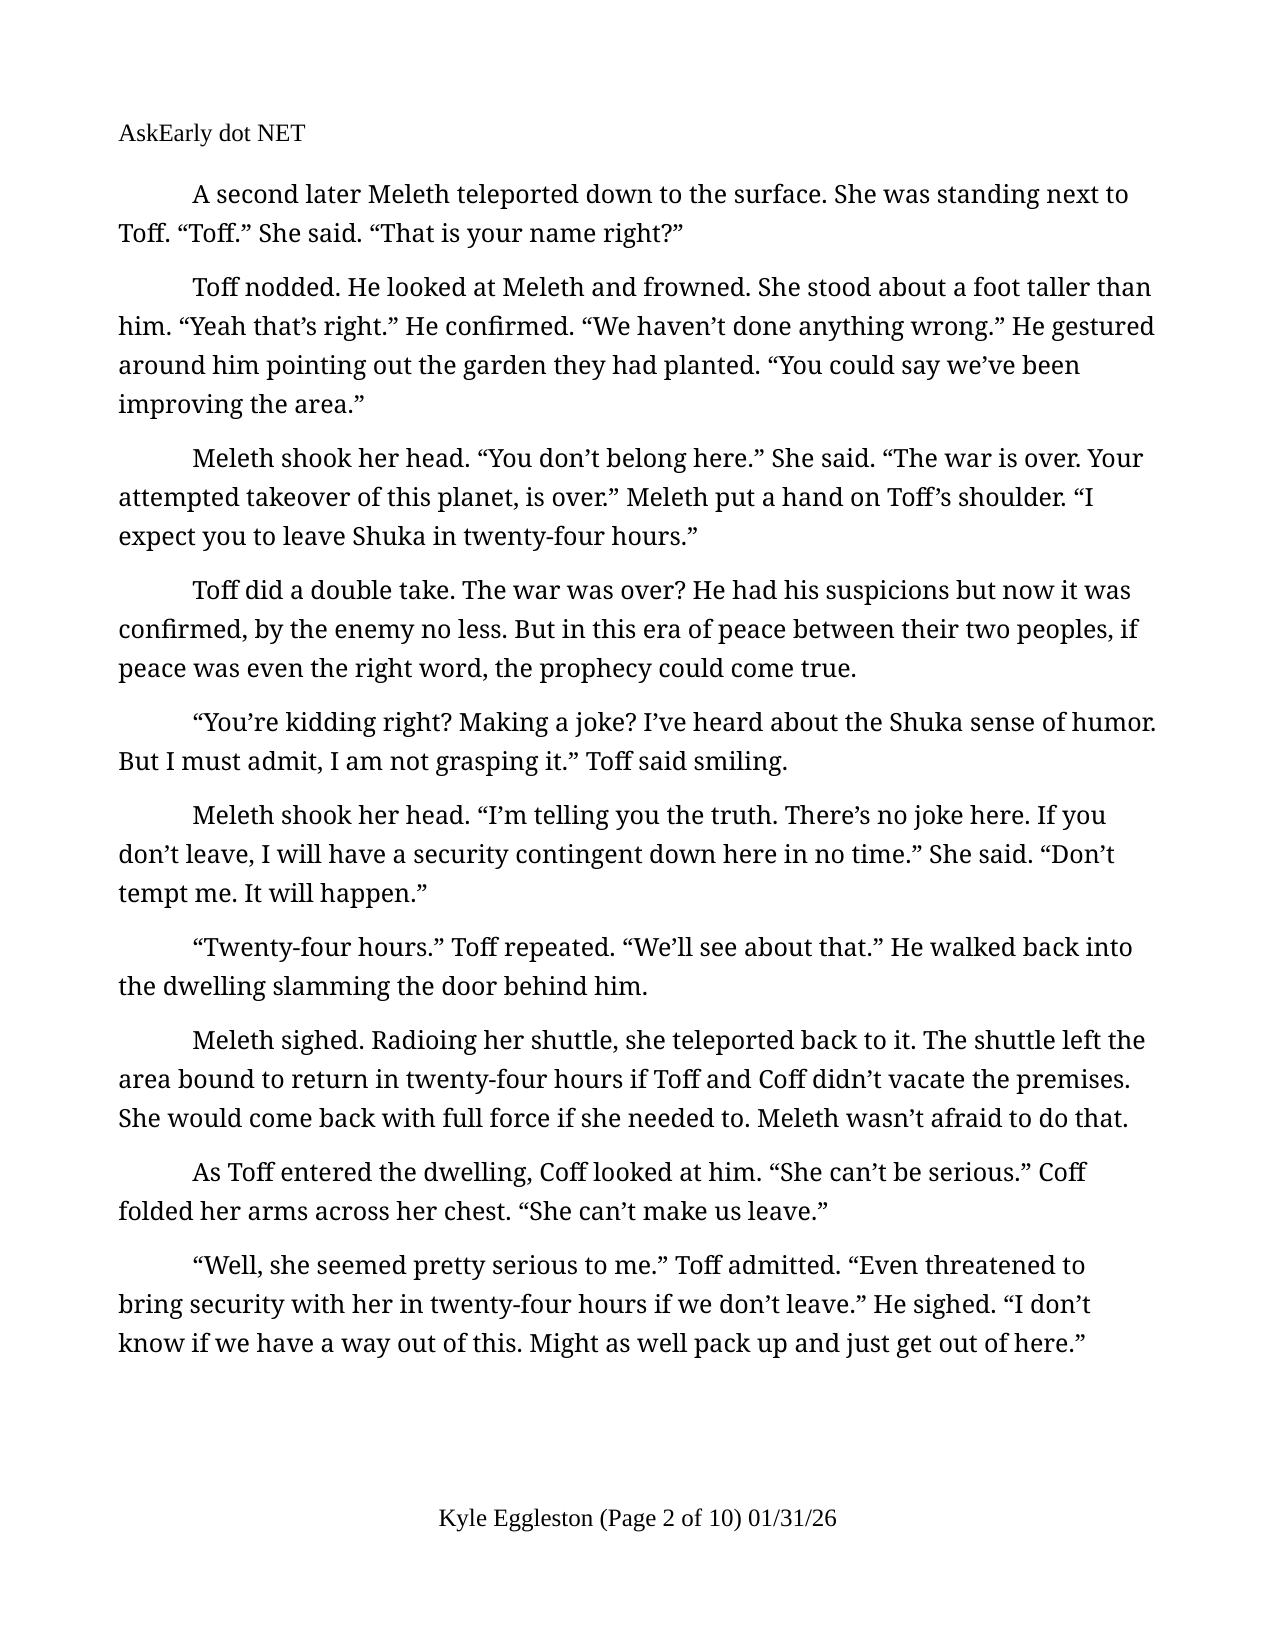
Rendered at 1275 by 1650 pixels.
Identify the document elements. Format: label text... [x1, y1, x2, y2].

text As Toff entered the dwelling, Coff looked at him. “She can’t be serious.” Coff folded her arms across her chest. “She can’t make us leave.” [118, 1155, 1157, 1228]
text Meleth sighed. Radioing her shuttle, she teleported back to it. The shuttle left the area bound to return in twenty-four hours if Toff and Coff didn’t vacate the premises. She would come back with full force if she needed to. Meleth wasn’t afraid to do that. [118, 1023, 1157, 1135]
text Toff did a double take. The war was over? He had his suspicions but now it was confirmed, by the enemy no less. But in this era of peace between their two peoples, if peace was even the right word, the prophecy could come true. [118, 573, 1157, 685]
text “Twenty-four hours.” Toff repeated. “We’ll see about that.” He walked back into the dwelling slamming the door behind him. [118, 930, 1157, 1003]
text A second later Meleth teleported down to the surface. She was standing next to Toff. “Toff.” She said. “That is your name right?” [118, 176, 1157, 249]
text Toff nodded. He looked at Meleth and frowned. She stood about a foot taller than him. “Yeah that’s right.” He confirmed. “We haven’t done anything wrong.” He gestured around him pointing out the garden they had planted. “You could say we’ve been improving the area.” [118, 269, 1157, 421]
text Meleth shook her head. “I’m telling you the truth. There’s no joke here. If you don’t leave, I will have a security contingent down here in no time.” She said. “Don’t tempt me. It will happen.” [118, 798, 1157, 910]
text “Well, she seemed pretty serious to me.” Toff admitted. “Even threatened to bring security with her in twenty-four hours if we don’t leave.” He sighed. “I don’t know if we have a way out of this. Might as well pack up and just get out of here.” [118, 1248, 1157, 1360]
text “You’re kidding right? Making a joke? I’ve heard about the Shuka sense of humor. But I must admit, I am not grasping it.” Toff said smiling. [118, 705, 1157, 778]
text Meleth shook her head. “You don’t belong here.” She said. “The war is over. Your attempted takeover of this planet, is over.” Meleth put a hand on Toff’s shoulder. “I expect you to leave Shuka in twenty-four hours.” [118, 441, 1157, 553]
